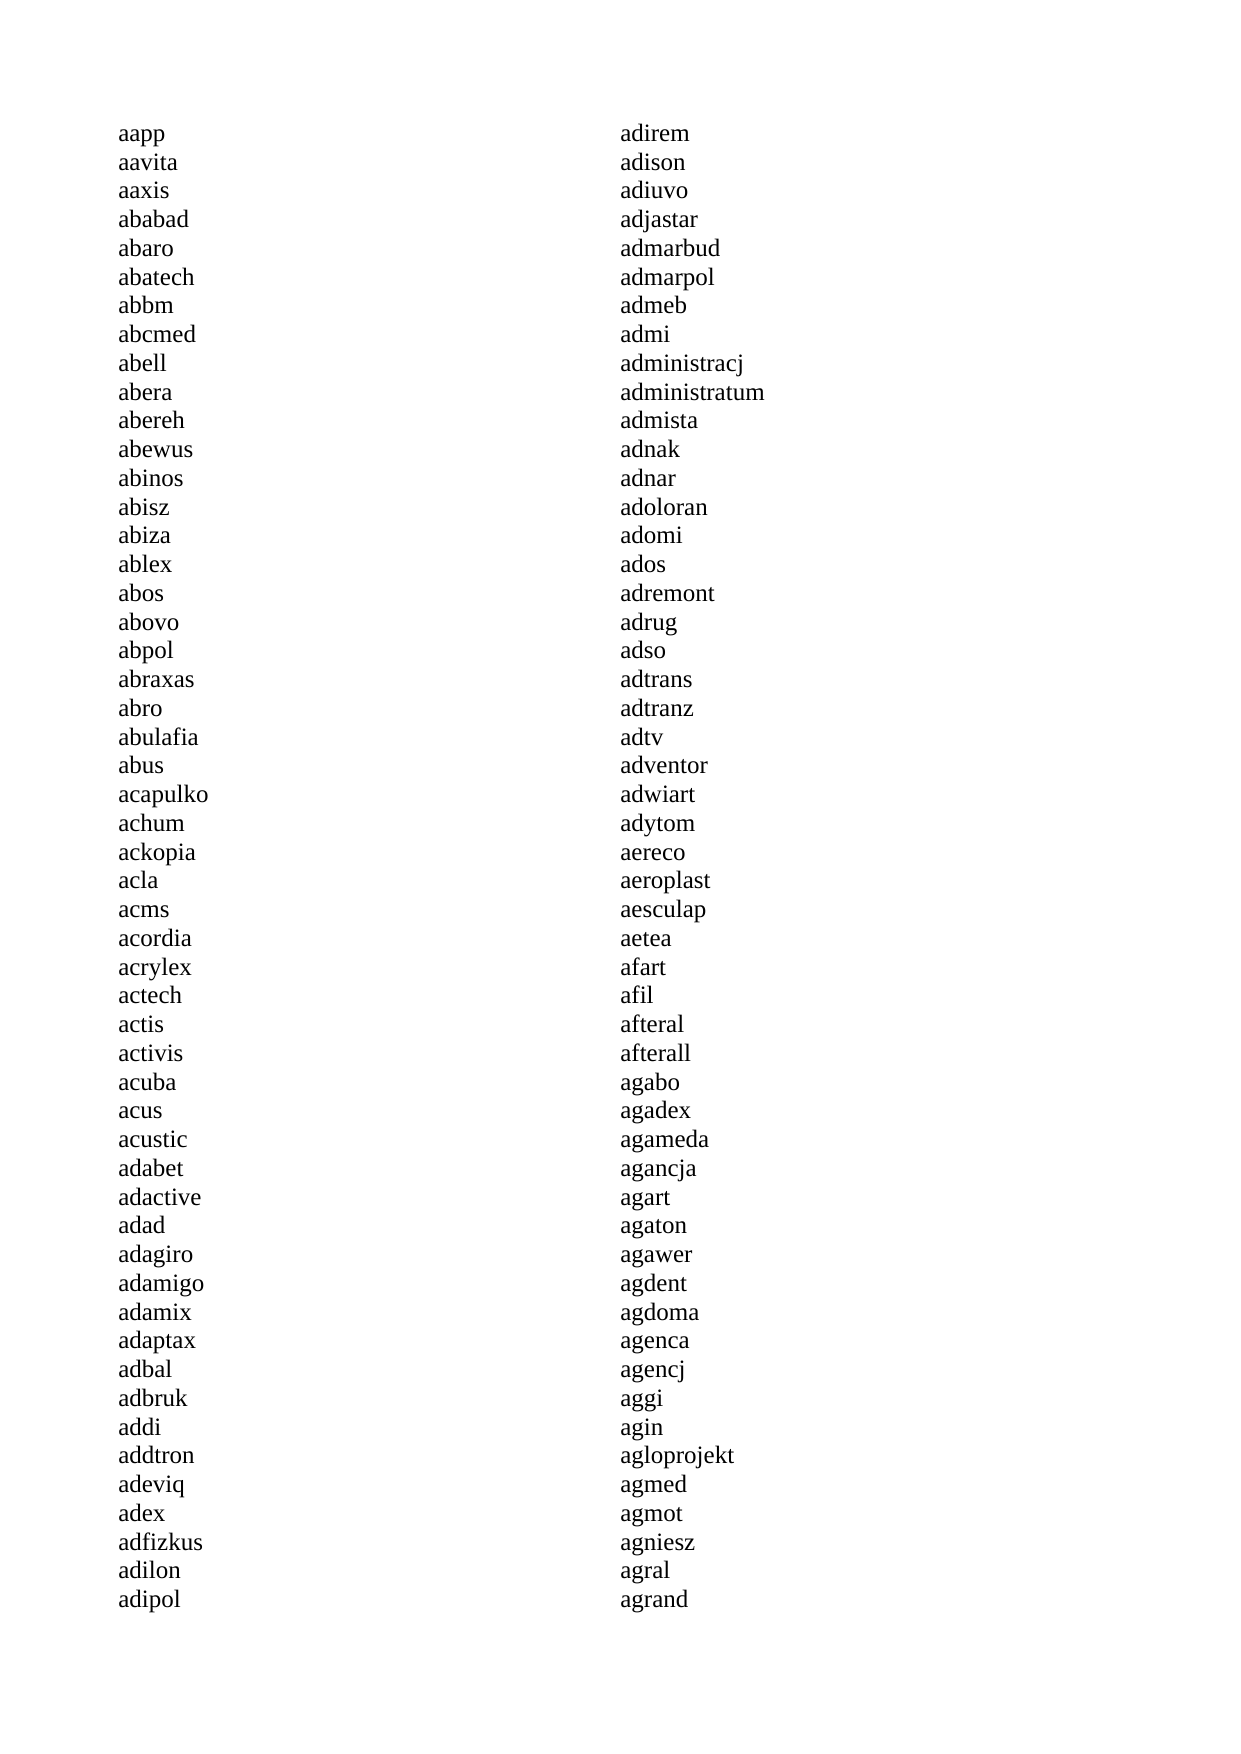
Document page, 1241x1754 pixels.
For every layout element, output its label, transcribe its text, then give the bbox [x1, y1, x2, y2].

text abisz [118, 492, 620, 521]
text afteral [620, 1009, 1122, 1038]
text adactive [118, 1182, 620, 1211]
text adiuvo [620, 176, 1122, 204]
text actech [118, 981, 620, 1009]
text adabet [118, 1153, 620, 1182]
text agdent [620, 1268, 1122, 1297]
text adtranz [620, 693, 1122, 722]
text abinos [118, 463, 620, 492]
text adwiart [620, 779, 1122, 808]
text abell [118, 348, 620, 377]
text abcmed [118, 319, 620, 348]
text acordia [118, 923, 620, 952]
text adex [118, 1498, 620, 1527]
text agmot [620, 1498, 1122, 1527]
text ablex [118, 549, 620, 578]
text aetea [620, 923, 1122, 952]
text agin [620, 1412, 1122, 1441]
text agencj [620, 1354, 1122, 1383]
text adbruk [118, 1383, 620, 1412]
text ababad [118, 204, 620, 233]
text adoloran [620, 492, 1122, 521]
text adtv [620, 722, 1122, 751]
text abera [118, 377, 620, 406]
text adnak [620, 434, 1122, 463]
text agabo [620, 1067, 1122, 1096]
text administratum [620, 377, 1122, 406]
text agawer [620, 1239, 1122, 1268]
text adagiro [118, 1239, 620, 1268]
text acus [118, 1096, 620, 1124]
text adad [118, 1211, 620, 1239]
text admarbud [620, 233, 1122, 262]
text adfizkus [118, 1527, 620, 1556]
text abewus [118, 434, 620, 463]
text adrug [620, 607, 1122, 636]
text administracj [620, 348, 1122, 377]
text adjastar [620, 204, 1122, 233]
text aggi [620, 1383, 1122, 1412]
text abos [118, 578, 620, 607]
text aeroplast [620, 866, 1122, 894]
text ados [620, 549, 1122, 578]
text agrand [620, 1584, 1122, 1613]
text acustic [118, 1124, 620, 1153]
text acapulko [118, 779, 620, 808]
text addi [118, 1412, 620, 1441]
text admista [620, 406, 1122, 434]
text adventor [620, 751, 1122, 779]
text actis [118, 1009, 620, 1038]
text agdoma [620, 1297, 1122, 1326]
text abereh [118, 406, 620, 434]
text abbm [118, 291, 620, 319]
text adamix [118, 1297, 620, 1326]
text admarpol [620, 262, 1122, 291]
text adison [620, 147, 1122, 176]
text afterall [620, 1038, 1122, 1067]
text agart [620, 1182, 1122, 1211]
text abpol [118, 636, 620, 664]
text aesculap [620, 894, 1122, 923]
text adso [620, 636, 1122, 664]
text acms [118, 894, 620, 923]
text activis [118, 1038, 620, 1067]
text aereco [620, 837, 1122, 866]
text adaptax [118, 1326, 620, 1354]
text adeviq [118, 1469, 620, 1498]
text adirem [620, 118, 1122, 147]
text abovo [118, 607, 620, 636]
text afart [620, 952, 1122, 981]
text adytom [620, 808, 1122, 837]
text afil [620, 981, 1122, 1009]
text adnar [620, 463, 1122, 492]
text acuba [118, 1067, 620, 1096]
text agameda [620, 1124, 1122, 1153]
text agadex [620, 1096, 1122, 1124]
text abraxas [118, 664, 620, 693]
text aavita [118, 147, 620, 176]
text agaton [620, 1211, 1122, 1239]
text abiza [118, 521, 620, 549]
text agral [620, 1556, 1122, 1584]
text agloprojekt [620, 1441, 1122, 1469]
text aapp [118, 118, 620, 147]
text abaro [118, 233, 620, 262]
text acrylex [118, 952, 620, 981]
text adbal [118, 1354, 620, 1383]
text addtron [118, 1441, 620, 1469]
text aaxis [118, 176, 620, 204]
text acla [118, 866, 620, 894]
text ackopia [118, 837, 620, 866]
text agenca [620, 1326, 1122, 1354]
text adamigo [118, 1268, 620, 1297]
text adremont [620, 578, 1122, 607]
text abatech [118, 262, 620, 291]
text admeb [620, 291, 1122, 319]
text abro [118, 693, 620, 722]
text agancja [620, 1153, 1122, 1182]
text adtrans [620, 664, 1122, 693]
text adilon [118, 1556, 620, 1584]
text agmed [620, 1469, 1122, 1498]
text achum [118, 808, 620, 837]
text adomi [620, 521, 1122, 549]
text adipol [118, 1584, 620, 1613]
text abulafia [118, 722, 620, 751]
text agniesz [620, 1527, 1122, 1556]
text admi [620, 319, 1122, 348]
text abus [118, 751, 620, 779]
